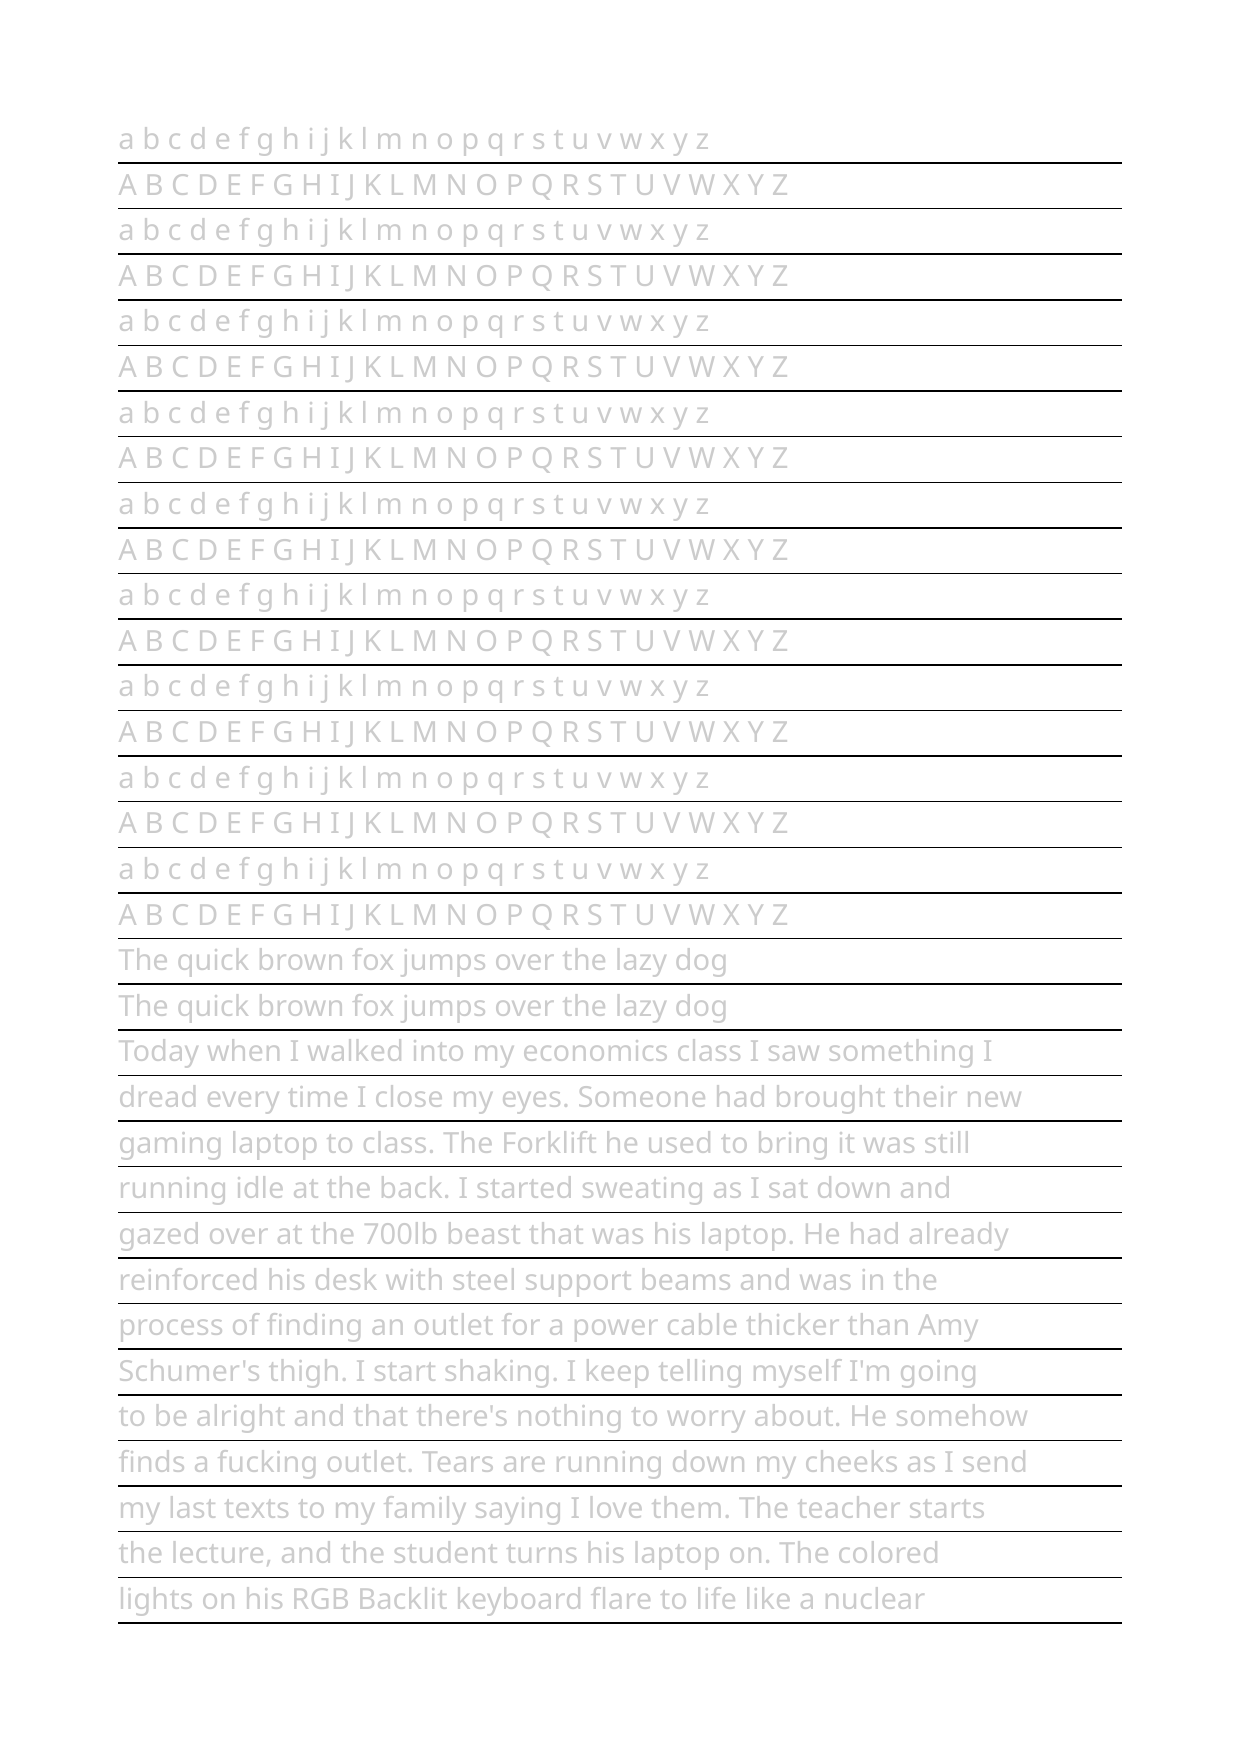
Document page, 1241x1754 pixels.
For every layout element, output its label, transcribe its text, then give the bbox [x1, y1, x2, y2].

text A B C D E F G H I J K L M N O P Q R S T U V W X Y Z [118, 437, 1122, 482]
text Schumer's thigh. I start shaking. I keep telling myself I'm going [118, 1350, 1122, 1394]
text Today when I walked into my economics class I saw something I [118, 1031, 1122, 1075]
text reinforced his desk with steel support beams and was in the [118, 1259, 1122, 1303]
text A B C D E F G H I J K L M N O P Q R S T U V W X Y Z [118, 802, 1122, 847]
text a b c d e f g h i j k l m n o p q r s t u v w x y z [118, 118, 1122, 162]
text The quick brown fox jumps over the lazy dog [118, 939, 1122, 983]
text The quick brown fox jumps over the lazy dog [118, 985, 1122, 1029]
text finds a fucking outlet. Tears are running down my cheeks as I send [118, 1441, 1122, 1485]
text a b c d e f g h i j k l m n o p q r s t u v w x y z [118, 848, 1122, 892]
text A B C D E F G H I J K L M N O P Q R S T U V W X Y Z [118, 894, 1122, 938]
text a b c d e f g h i j k l m n o p q r s t u v w x y z [118, 666, 1122, 710]
text a b c d e f g h i j k l m n o p q r s t u v w x y z [118, 574, 1122, 618]
text a b c d e f g h i j k l m n o p q r s t u v w x y z [118, 392, 1122, 436]
text A B C D E F G H I J K L M N O P Q R S T U V W X Y Z [118, 711, 1122, 755]
text A B C D E F G H I J K L M N O P Q R S T U V W X Y Z [118, 346, 1122, 390]
text the lecture, and the student turns his laptop on. The colored [118, 1532, 1122, 1577]
text my last texts to my family saying I love them. The teacher starts [118, 1487, 1122, 1531]
text a b c d e f g h i j k l m n o p q r s t u v w x y z [118, 209, 1122, 253]
text a b c d e f g h i j k l m n o p q r s t u v w x y z [118, 483, 1122, 527]
text A B C D E F G H I J K L M N O P Q R S T U V W X Y Z [118, 529, 1122, 573]
text A B C D E F G H I J K L M N O P Q R S T U V W X Y Z [118, 620, 1122, 664]
text gazed over at the 700lb beast that was his laptop. He had already [118, 1213, 1122, 1257]
text gaming laptop to class. The Forklift he used to bring it was still [118, 1122, 1122, 1166]
text A B C D E F G H I J K L M N O P Q R S T U V W X Y Z [118, 164, 1122, 208]
text process of finding an outlet for a power cable thicker than Amy [118, 1304, 1122, 1348]
text running idle at the back. I started sweating as I sat down and [118, 1167, 1122, 1212]
text a b c d e f g h i j k l m n o p q r s t u v w x y z [118, 301, 1122, 345]
text to be alright and that there's nothing to worry about. He somehow [118, 1396, 1122, 1440]
text A B C D E F G H I J K L M N O P Q R S T U V W X Y Z [118, 255, 1122, 299]
text a b c d e f g h i j k l m n o p q r s t u v w x y z [118, 757, 1122, 801]
text lights on his RGB Backlit keyboard flare to life like a nuclear [118, 1578, 1122, 1622]
text dread every time I close my eyes. Someone had brought their new [118, 1076, 1122, 1120]
